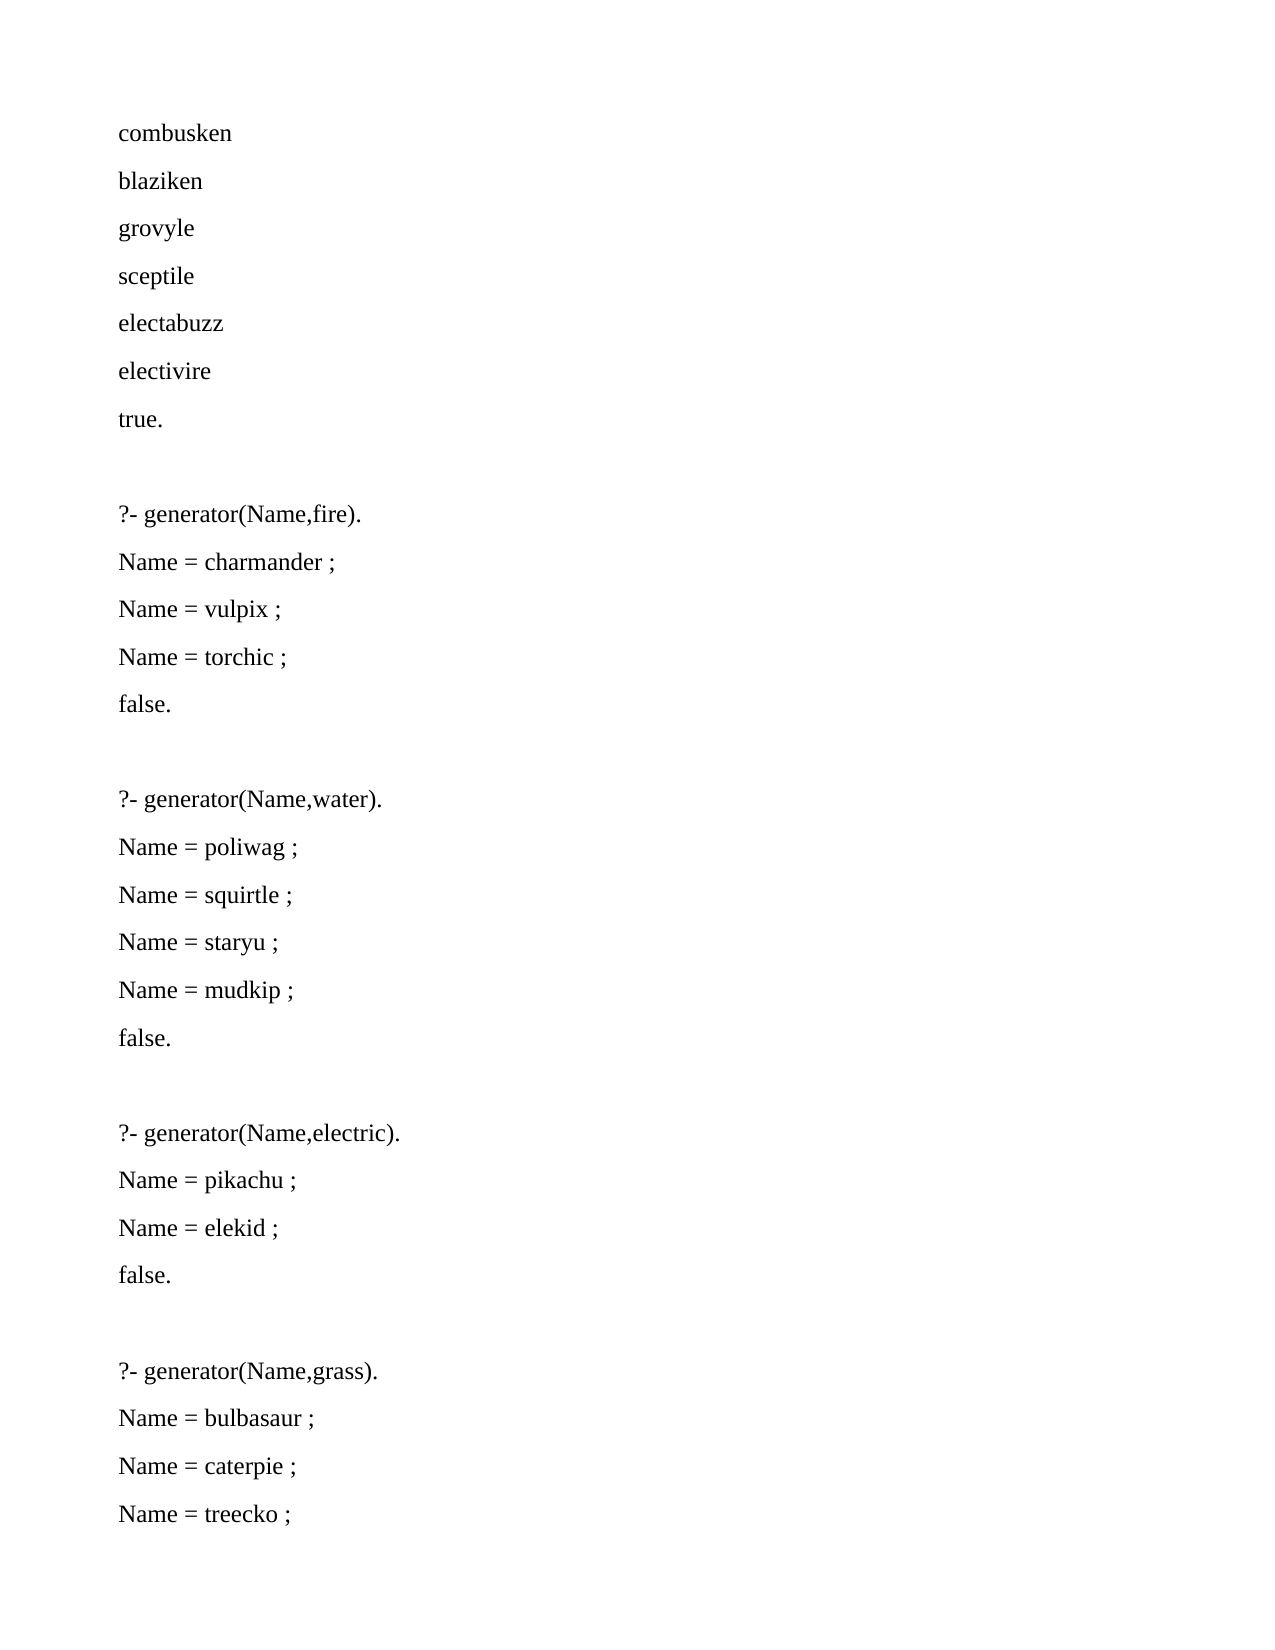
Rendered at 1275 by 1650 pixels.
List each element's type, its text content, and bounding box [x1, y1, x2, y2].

text ?- generator(Name,electric). [118, 1118, 1157, 1147]
text Name = treecko ; [118, 1499, 1157, 1527]
text false. [118, 689, 1157, 718]
text Name = torchic ; [118, 642, 1157, 671]
text true. [118, 404, 1157, 432]
text Name = caterpie ; [118, 1451, 1157, 1480]
text electivire [118, 356, 1157, 385]
text combusken [118, 118, 1157, 147]
text Name = pikachu ; [118, 1165, 1157, 1194]
text Name = bulbasaur ; [118, 1403, 1157, 1432]
text Name = elekid ; [118, 1213, 1157, 1242]
text Name = mudkip ; [118, 975, 1157, 1004]
text blaziken [118, 166, 1157, 194]
text Name = staryu ; [118, 927, 1157, 956]
text ?- generator(Name,water). [118, 784, 1157, 813]
text grovyle [118, 213, 1157, 242]
text false. [118, 1023, 1157, 1051]
text Name = charmander ; [118, 547, 1157, 575]
text sceptile [118, 261, 1157, 290]
text Name = squirtle ; [118, 880, 1157, 908]
text false. [118, 1261, 1157, 1289]
text ?- generator(Name,fire). [118, 499, 1157, 528]
text ?- generator(Name,grass). [118, 1356, 1157, 1384]
text Name = poliwag ; [118, 832, 1157, 861]
text electabuzz [118, 308, 1157, 337]
text Name = vulpix ; [118, 594, 1157, 623]
